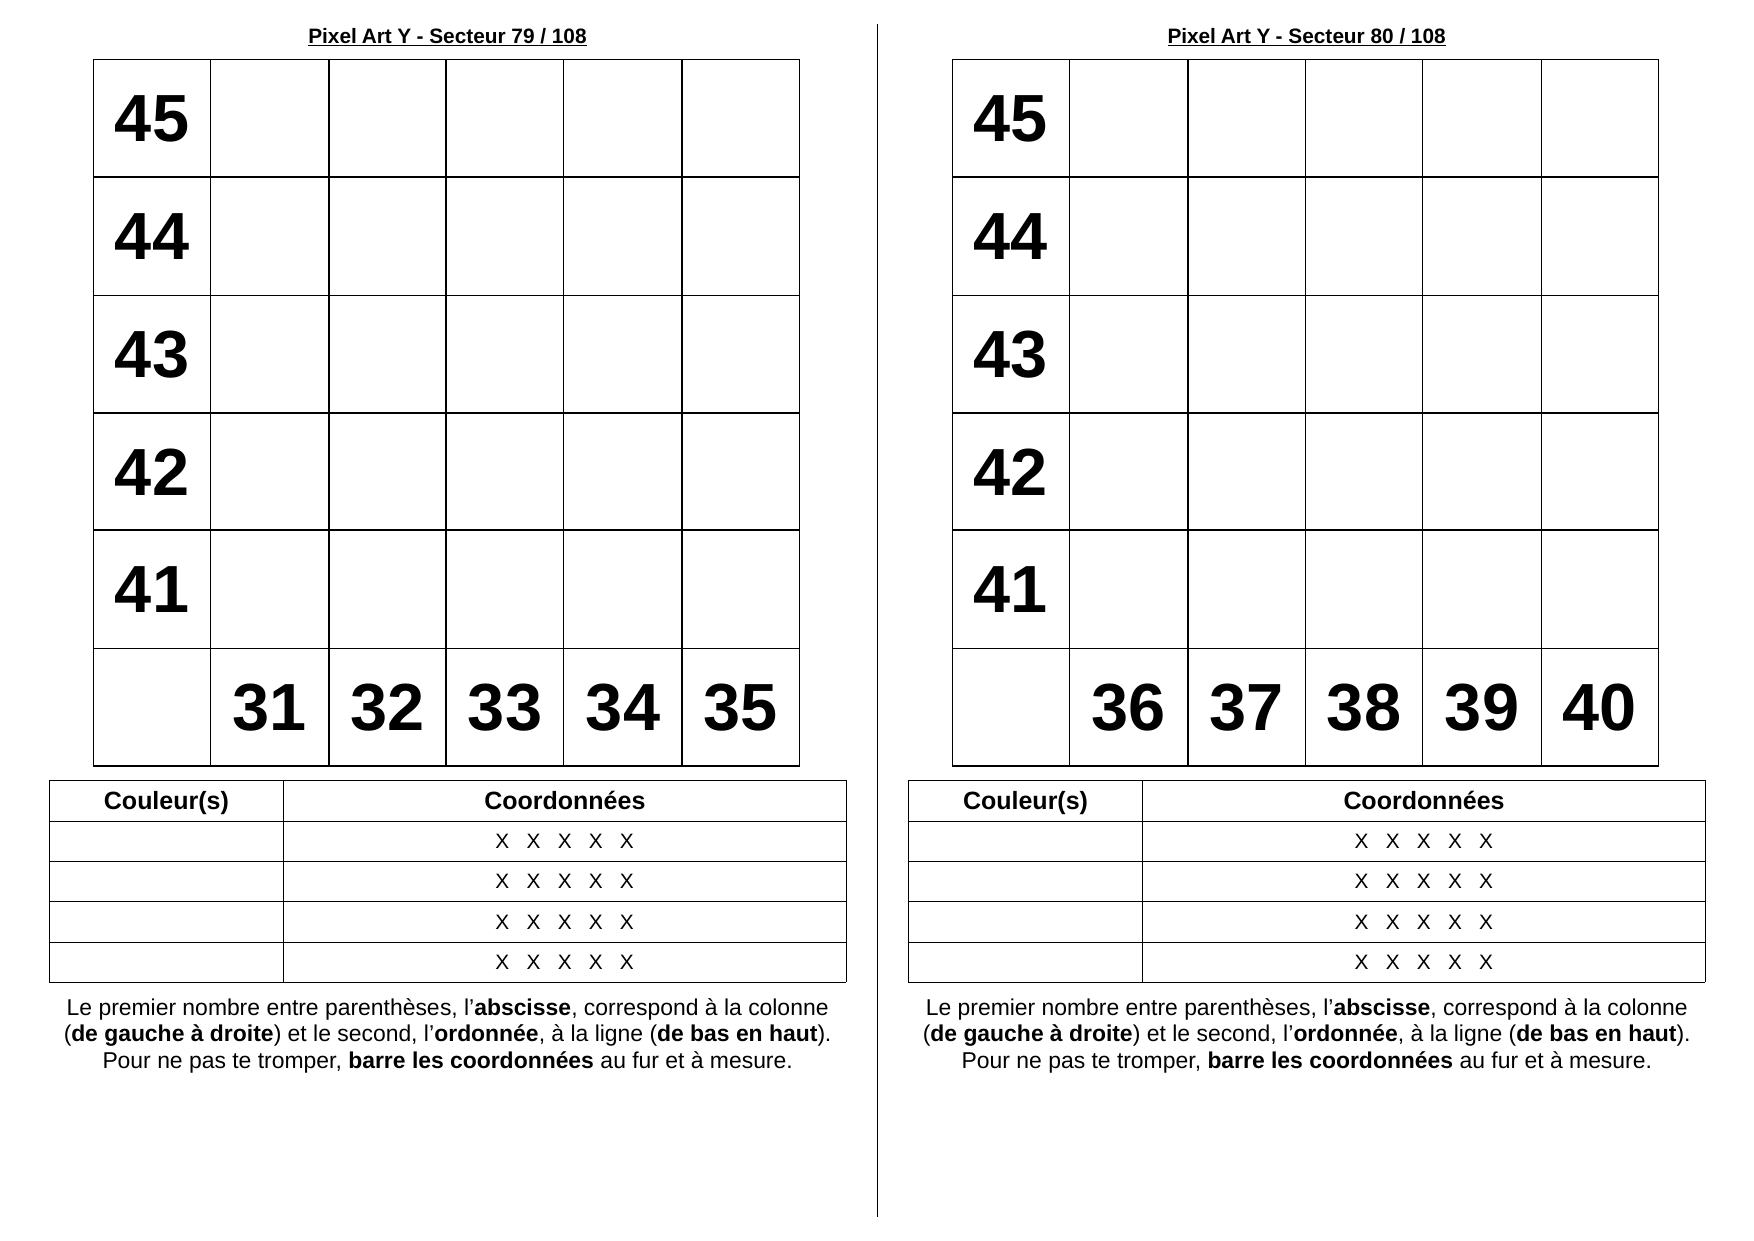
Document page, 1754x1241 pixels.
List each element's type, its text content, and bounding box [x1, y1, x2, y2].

table_cell [909, 862, 1142, 901]
table_header Couleur(s) [50, 781, 283, 821]
table_cell X X X X X [284, 902, 846, 942]
table_cell [50, 822, 283, 861]
table_cell [50, 902, 283, 942]
text Le premier nombre entre parenthèses, l’abscisse, correspond à la colonne [883, 994, 1730, 1020]
table_cell X X X X X [284, 862, 846, 901]
text (de gauche à droite) et le second, l’ordonnée, à la ligne (de bas en haut). [883, 1020, 1730, 1047]
text Pour ne pas te tromper, barre les coordonnées au fur et à mesure. [883, 1047, 1730, 1073]
table_cell X X X X X [1143, 902, 1705, 942]
text Le premier nombre entre parenthèses, l’abscisse, correspond à la colonne [24, 994, 871, 1020]
table_cell [50, 862, 283, 901]
table_cell X X X X X [284, 943, 846, 982]
text Pixel Art Y - Secteur 79 / 108 [24, 24, 871, 48]
table_cell [909, 902, 1142, 942]
table_cell X X X X X [284, 822, 846, 861]
text (de gauche à droite) et le second, l’ordonnée, à la ligne (de bas en haut). [24, 1020, 871, 1047]
table_cell [909, 822, 1142, 861]
text Pixel Art Y - Secteur 80 / 108 [883, 24, 1730, 48]
table_cell [50, 943, 283, 982]
text Pour ne pas te tromper, barre les coordonnées au fur et à mesure. [24, 1047, 871, 1073]
table_header Coordonnées [284, 781, 846, 821]
table_cell [909, 943, 1142, 982]
table_header Coordonnées [1143, 781, 1705, 821]
table_cell X X X X X [1143, 943, 1705, 982]
table_cell X X X X X [1143, 822, 1705, 861]
table_header Couleur(s) [909, 781, 1142, 821]
table_cell X X X X X [1143, 862, 1705, 901]
